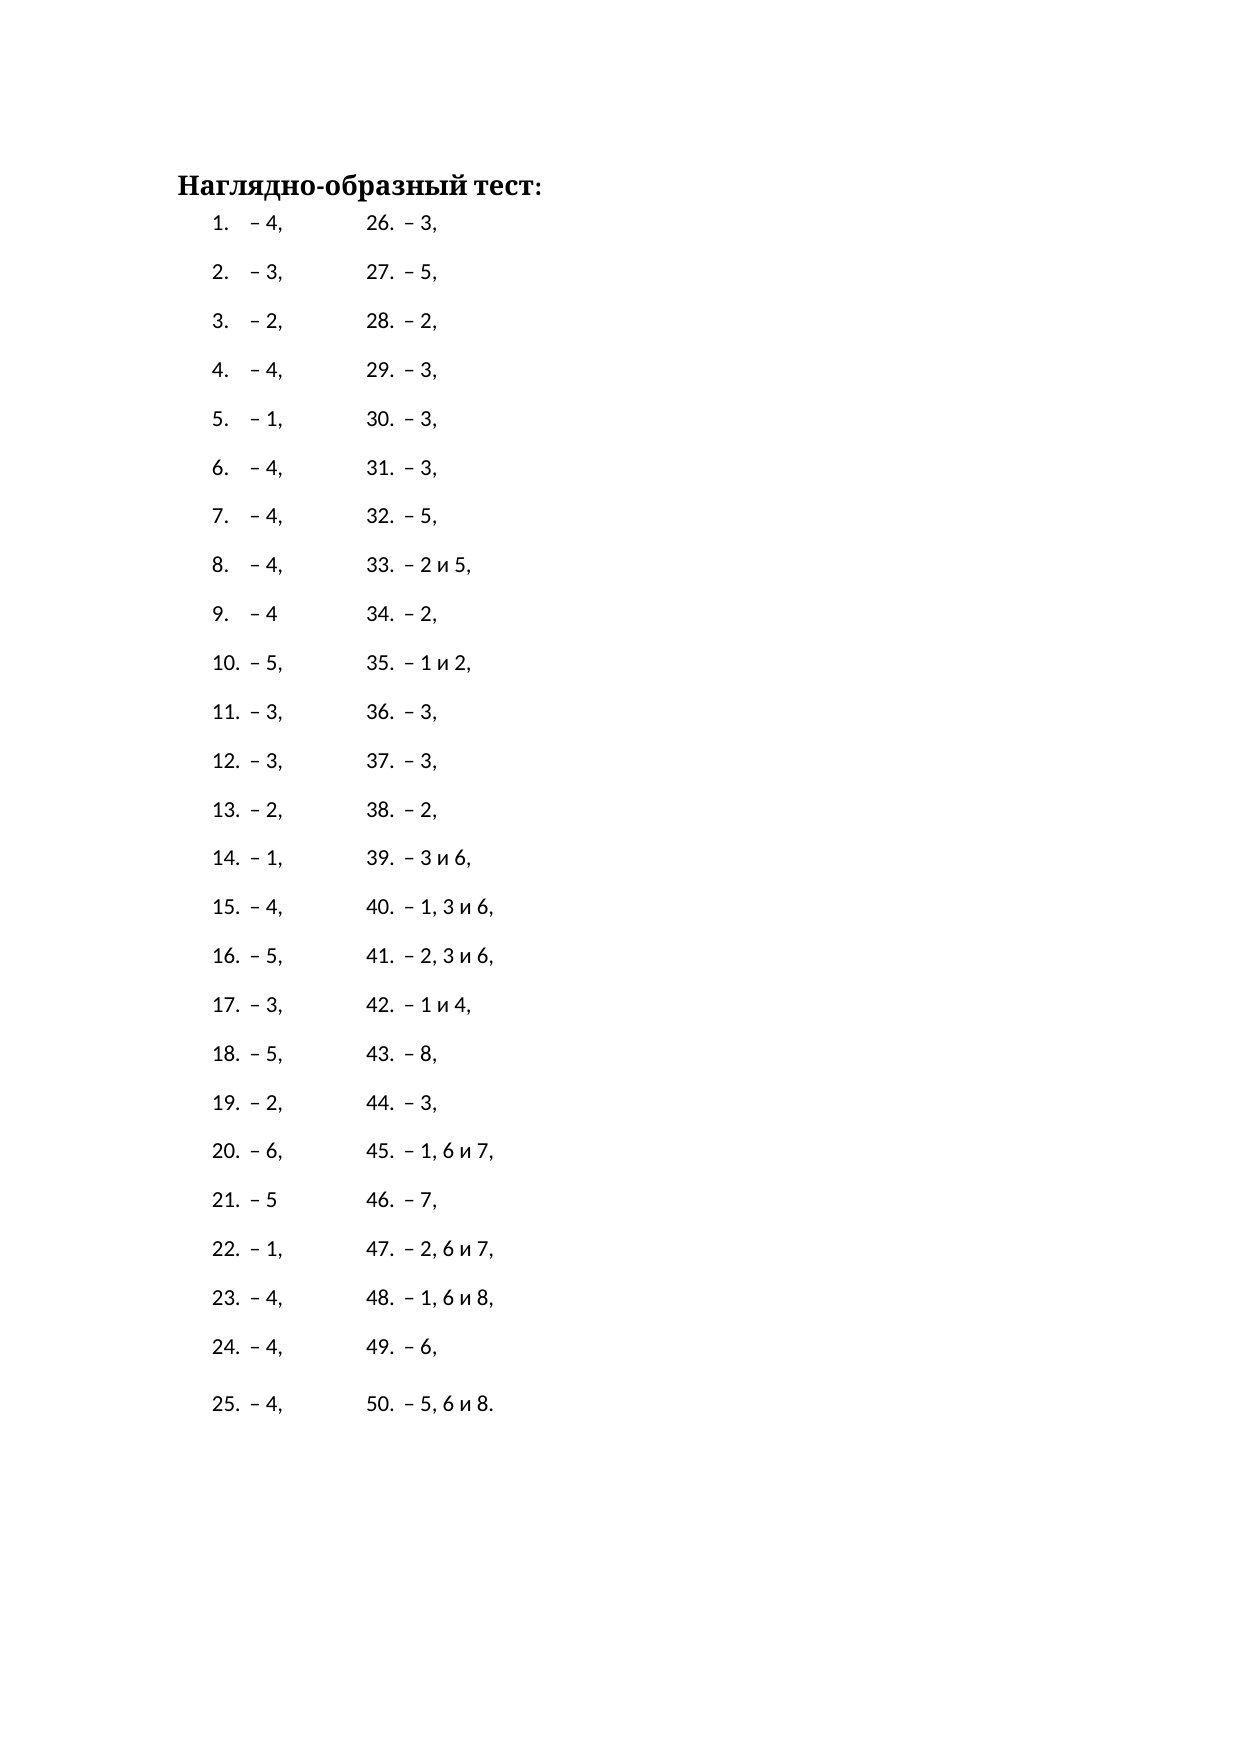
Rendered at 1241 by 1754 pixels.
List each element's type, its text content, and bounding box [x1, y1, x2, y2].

subtitle Наглядно-образный тест: [177, 171, 1152, 202]
table_header – 3, – 5, – 2, – 3, – 3, – 3, – 5, – 2 и 5, – 2, – 1 и 2, – 3, – 3, – 2, – 3 и 6, – 1, 3 и 6, – 2, 3 и 6, – 1 и 4, – 8, – 3, – 1, 6 и 7, – 7, – 2, 6 и 7, – 1, 6 и 8, – 6, – 5, 6 и 8. [327, 207, 538, 1419]
table_header – 4, – 3, – 2, – 4, – 1, – 4, – 4, – 4, – 4 – 5, – 3, – 3, – 2, – 1, – 4, – 5, – 3, – 5, – 2, – 6, – 5 – 1, – 4, – 4, – 4, [173, 207, 327, 1419]
